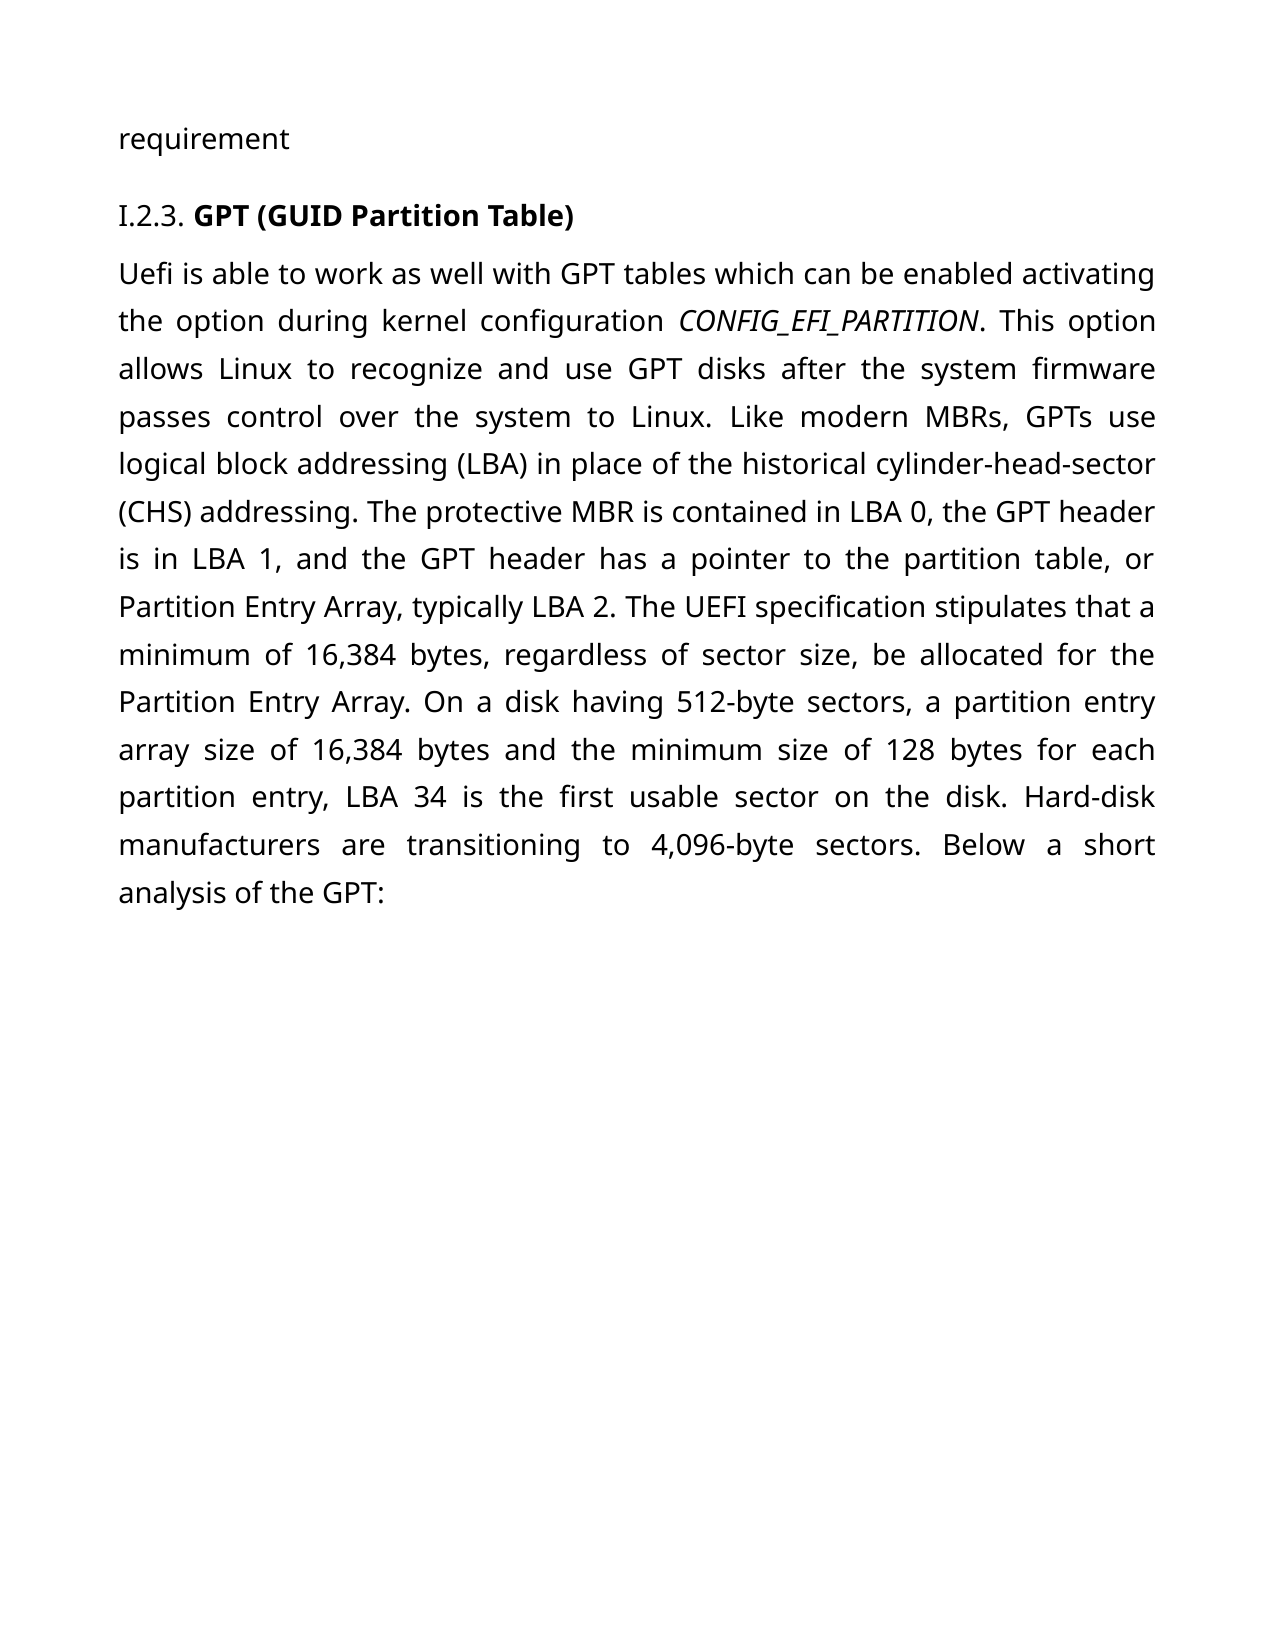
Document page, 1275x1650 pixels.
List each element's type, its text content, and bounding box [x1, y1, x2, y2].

text requirement [118, 118, 1157, 158]
text Uefi is able to work as well with GPT tables which can be enabled activating the option during kernel configuration CONFIG_EFI_PARTITION. This option allows Linux to recognize and use GPT disks after the system firmware passes control over the system to Linux. Like modern MBRs, GPTs use logical block addressing (LBA) in place of the historical cylinder-head-sector (CHS) addressing. The protective MBR is contained in LBA 0, the GPT header is in LBA 1, and the GPT header has a pointer to the partition table, or Partition Entry Array, typically LBA 2. The UEFI specification stipulates that a minimum of 16,384 bytes, regardless of sector size, be allocated for the Partition Entry Array. On a disk having 512-byte sectors, a partition entry array size of 16,384 bytes and the minimum size of 128 bytes for each partition entry, LBA 34 is the first usable sector on the disk. Hard-disk manufacturers are transitioning to 4,096-byte sectors. Below a short analysis of the GPT: [118, 253, 1157, 912]
subtitle GPT (GUID Partition Table) [118, 195, 1157, 234]
